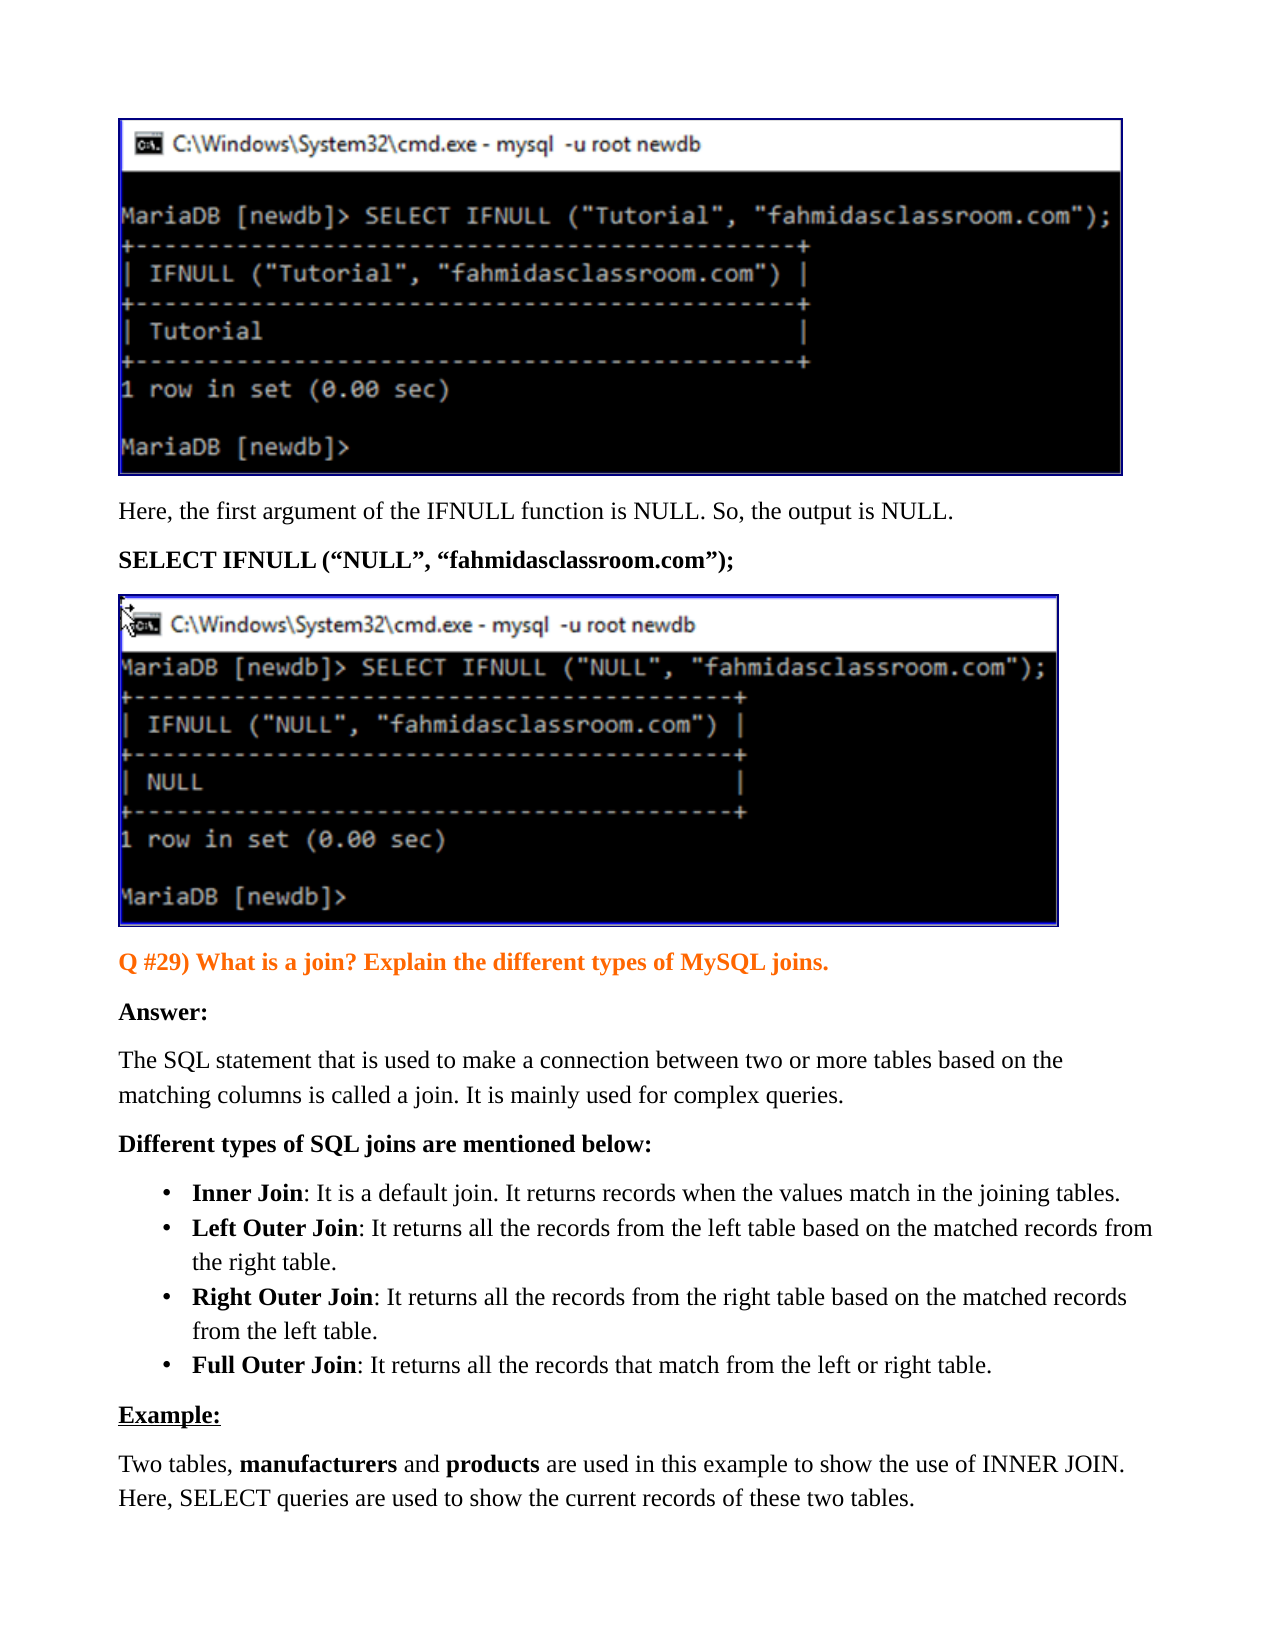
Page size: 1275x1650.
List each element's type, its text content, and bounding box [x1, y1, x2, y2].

text Example: [118, 1400, 1157, 1428]
text SELECT IFNULL (“NULL”, “fahmidasclassroom.com”); [118, 545, 1157, 574]
text Here, the first argument of the IFNULL function is NULL. So, the output is NULL. [118, 496, 1157, 525]
picture [120, 120, 1121, 474]
list Inner Join: It is a default join. It returns records when the values match in the joining tables. [162, 1178, 1157, 1207]
text Different types of SQL joins are mentioned below: [118, 1129, 1157, 1158]
list Full Outer Join: It returns all the records that match from the left or right table. [162, 1351, 1157, 1379]
text Two tables, manufacturers and products are used in this example to show the use of INNER JOIN. Here, SELECT queries are used to show the current records of these two tables. [118, 1449, 1157, 1512]
list Right Outer Join: It returns all the records from the right table based on the matched records from the left table. [162, 1282, 1157, 1345]
text The SQL statement that is used to make a connection between two or more tables based on the matching columns is called a join. It is mainly used for complex queries. [118, 1046, 1157, 1109]
list Left Outer Join: It returns all the records from the left table based on the matched records from the right table. [162, 1213, 1157, 1276]
text Q #29) What is a join? Explain the different types of MySQL joins. [118, 947, 1157, 976]
text Answer: [118, 997, 1157, 1025]
picture [120, 596, 1057, 926]
